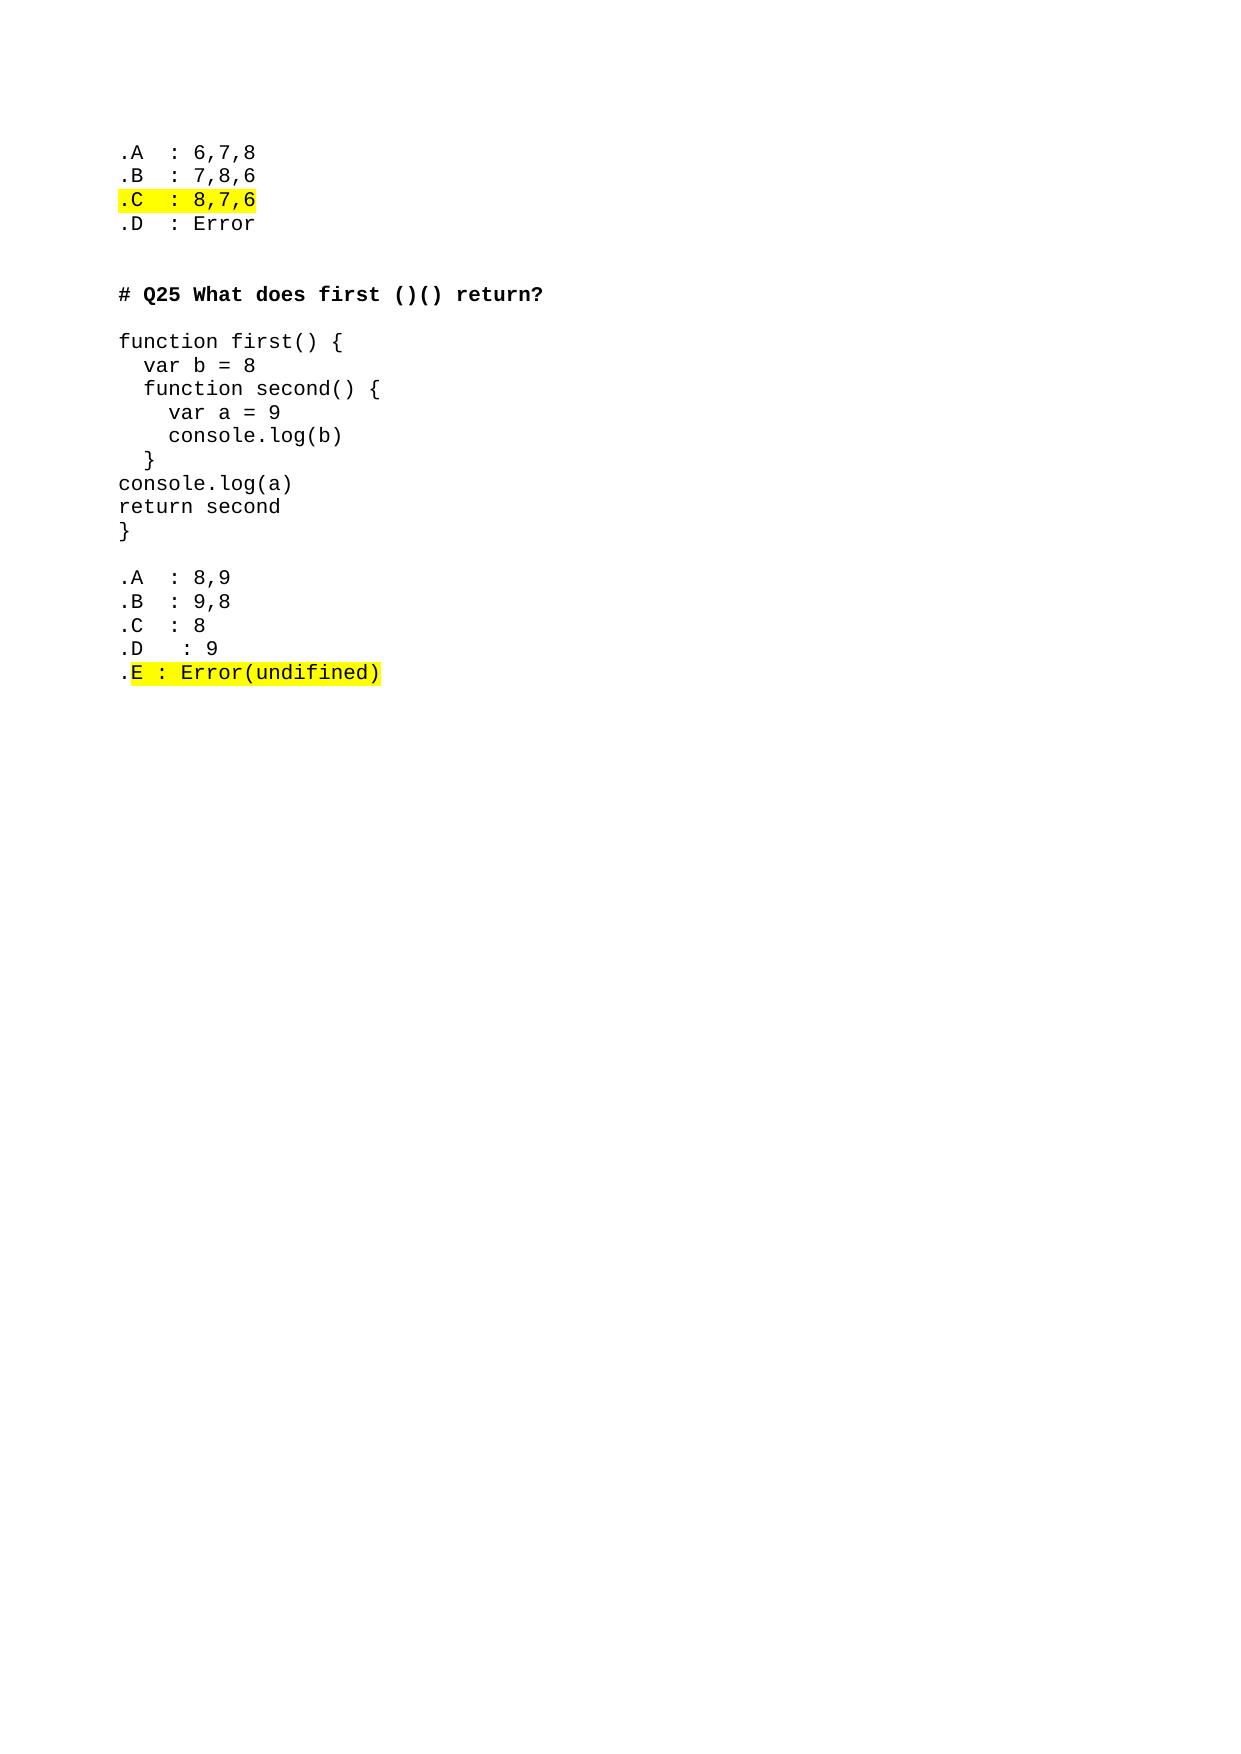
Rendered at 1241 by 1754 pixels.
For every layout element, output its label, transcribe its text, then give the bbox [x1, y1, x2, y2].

text return second [118, 496, 1122, 520]
text .A : 8,9 [118, 567, 1122, 591]
text } [118, 449, 1122, 473]
text .C : 8 [118, 615, 1122, 638]
text function second() { [118, 378, 1122, 402]
text .B : 9,8 [118, 591, 1122, 615]
text function first() { [118, 331, 1122, 354]
text console.log(a) [118, 473, 1122, 496]
text .C : 8,7,6 [118, 189, 1122, 213]
text .A : 6,7,8 [118, 142, 1122, 165]
text .D : Error [118, 213, 1122, 236]
text .E : Error(undifined) [118, 662, 1122, 686]
text .B : 7,8,6 [118, 165, 1122, 189]
text var a = 9 [118, 402, 1122, 426]
text console.log(b) [118, 426, 1122, 449]
text .D : 9 [118, 638, 1122, 662]
text # Q25 What does first ()() return? [118, 284, 1122, 307]
text } [118, 520, 1122, 544]
text var b = 8 [118, 354, 1122, 378]
